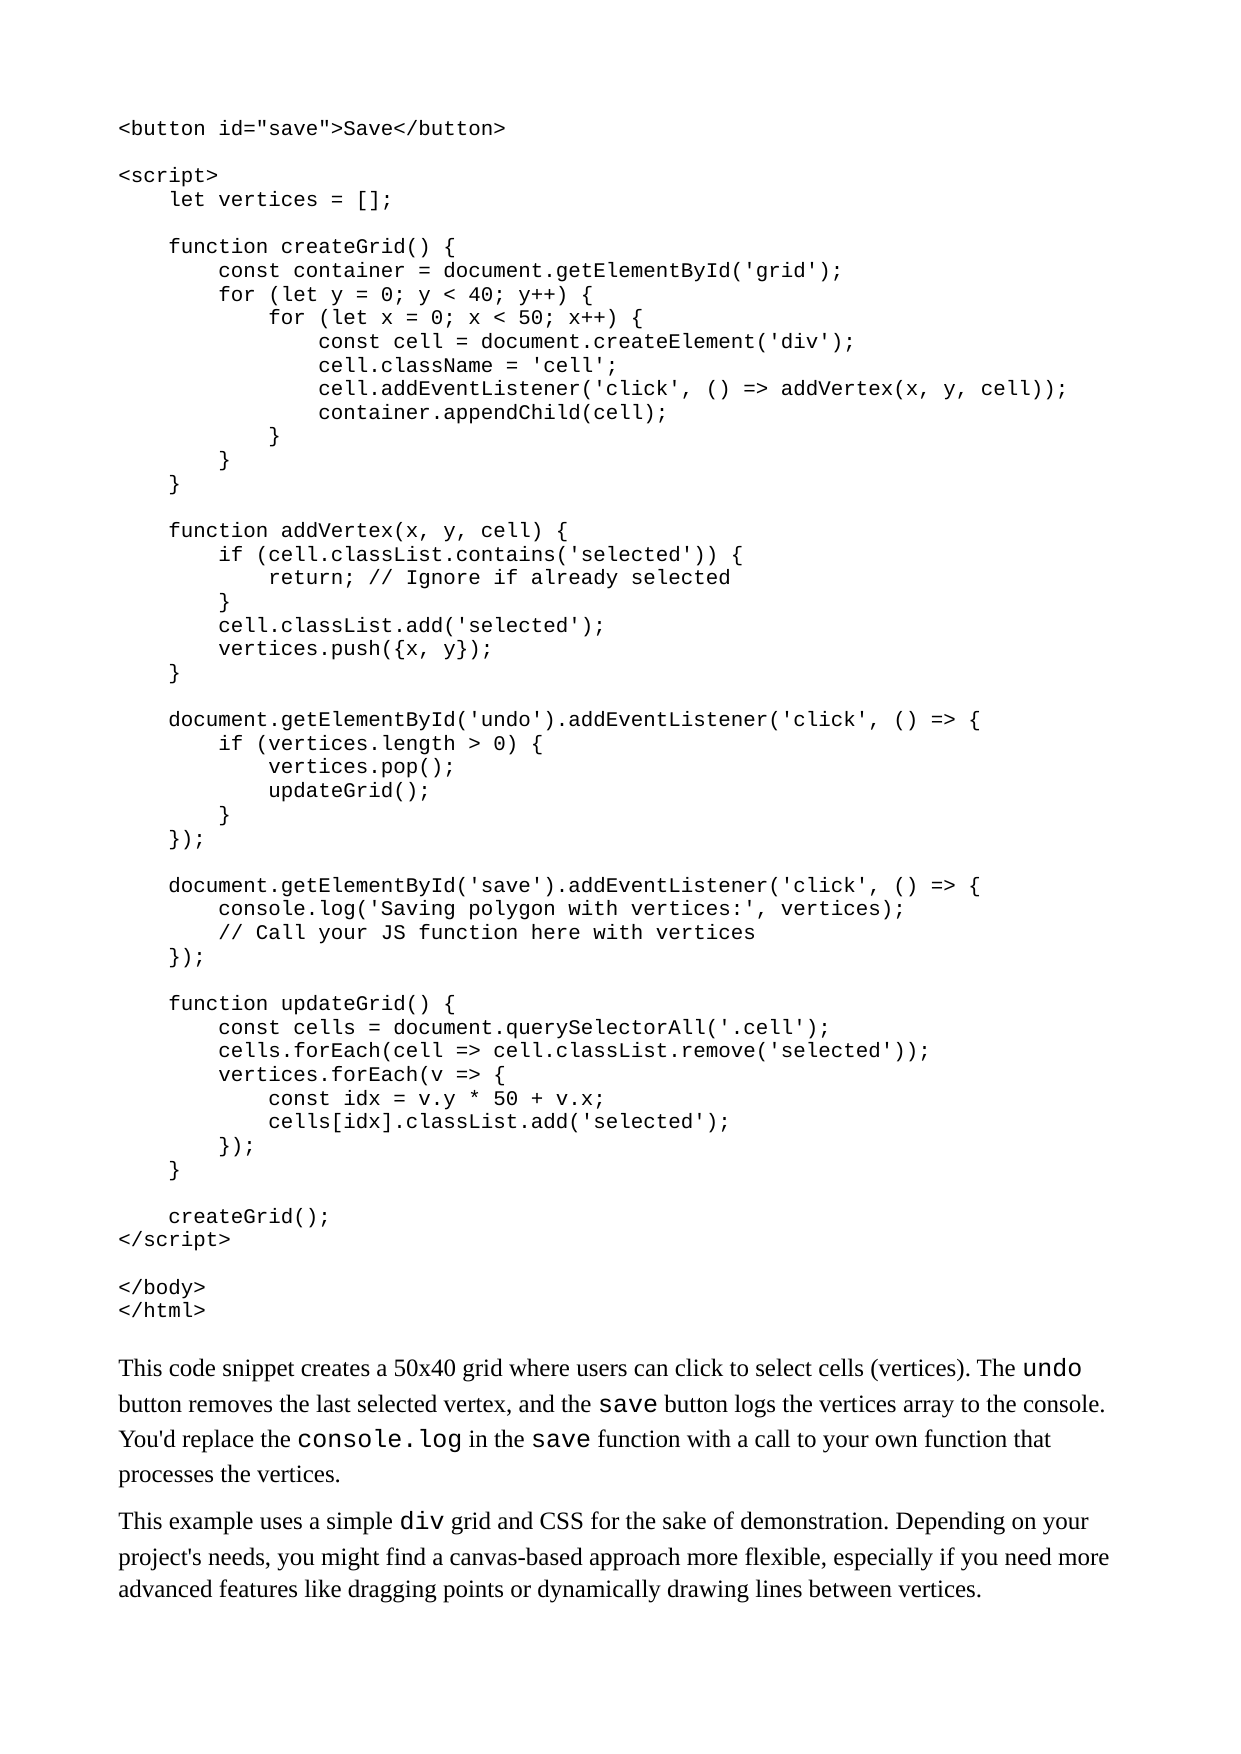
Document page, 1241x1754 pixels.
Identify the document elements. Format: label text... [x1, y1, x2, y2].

text } [118, 662, 1122, 686]
text return; // Ignore if already selected [118, 567, 1122, 591]
text function updateGrid() { [118, 993, 1122, 1017]
text </html> [118, 1300, 1122, 1324]
text vertices.pop(); [118, 757, 1122, 780]
text vertices.push({x, y}); [118, 638, 1122, 662]
text const cell = document.createElement('div'); [118, 331, 1122, 354]
text if (vertices.length > 0) { [118, 733, 1122, 757]
text cell.classList.add('selected'); [118, 615, 1122, 638]
text for (let x = 0; x < 50; x++) { [118, 307, 1122, 331]
text function addVertex(x, y, cell) { [118, 520, 1122, 544]
text const cells = document.querySelectorAll('.cell'); [118, 1017, 1122, 1040]
text vertices.forEach(v => { [118, 1064, 1122, 1088]
text } [118, 426, 1122, 449]
text } [118, 804, 1122, 827]
text <button id="save">Save</button> [118, 118, 1122, 142]
text } [118, 591, 1122, 615]
text for (let y = 0; y < 40; y++) { [118, 284, 1122, 307]
text function createGrid() { [118, 236, 1122, 260]
text cells.forEach(cell => cell.classList.remove('selected')); [118, 1040, 1122, 1064]
text cells[idx].classList.add('selected'); [118, 1111, 1122, 1135]
text </script> [118, 1229, 1122, 1253]
text This example uses a simple div grid and CSS for the sake of demonstration. Depending on your project's needs, you might find a canvas-based approach more flexible, especially if you need more advanced features like dragging points or dynamically drawing lines between vertices. [118, 1506, 1122, 1603]
text createGrid(); [118, 1206, 1122, 1229]
text const container = document.getElementById('grid'); [118, 260, 1122, 284]
text }); [118, 946, 1122, 969]
text console.log('Saving polygon with vertices:', vertices); [118, 898, 1122, 922]
text const idx = v.y * 50 + v.x; [118, 1088, 1122, 1111]
text document.getElementById('save').addEventListener('click', () => { [118, 875, 1122, 898]
text container.appendChild(cell); [118, 402, 1122, 426]
text } [118, 449, 1122, 473]
text cell.className = 'cell'; [118, 354, 1122, 378]
text } [118, 473, 1122, 496]
text }); [118, 827, 1122, 851]
text This code snippet creates a 50x40 grid where users can click to select cells (vertices). The undo button removes the last selected vertex, and the save button logs the vertices array to the console. You'd replace the console.log in the save function with a call to your own function that processes the vertices. [118, 1353, 1122, 1488]
text document.getElementById('undo').addEventListener('click', () => { [118, 709, 1122, 733]
text let vertices = []; [118, 189, 1122, 213]
text if (cell.classList.contains('selected')) { [118, 544, 1122, 567]
text // Call your JS function here with vertices [118, 922, 1122, 946]
text cell.addEventListener('click', () => addVertex(x, y, cell)); [118, 378, 1122, 402]
text <script> [118, 165, 1122, 189]
text updateGrid(); [118, 780, 1122, 804]
text } [118, 1158, 1122, 1182]
text }); [118, 1135, 1122, 1158]
text </body> [118, 1277, 1122, 1300]
